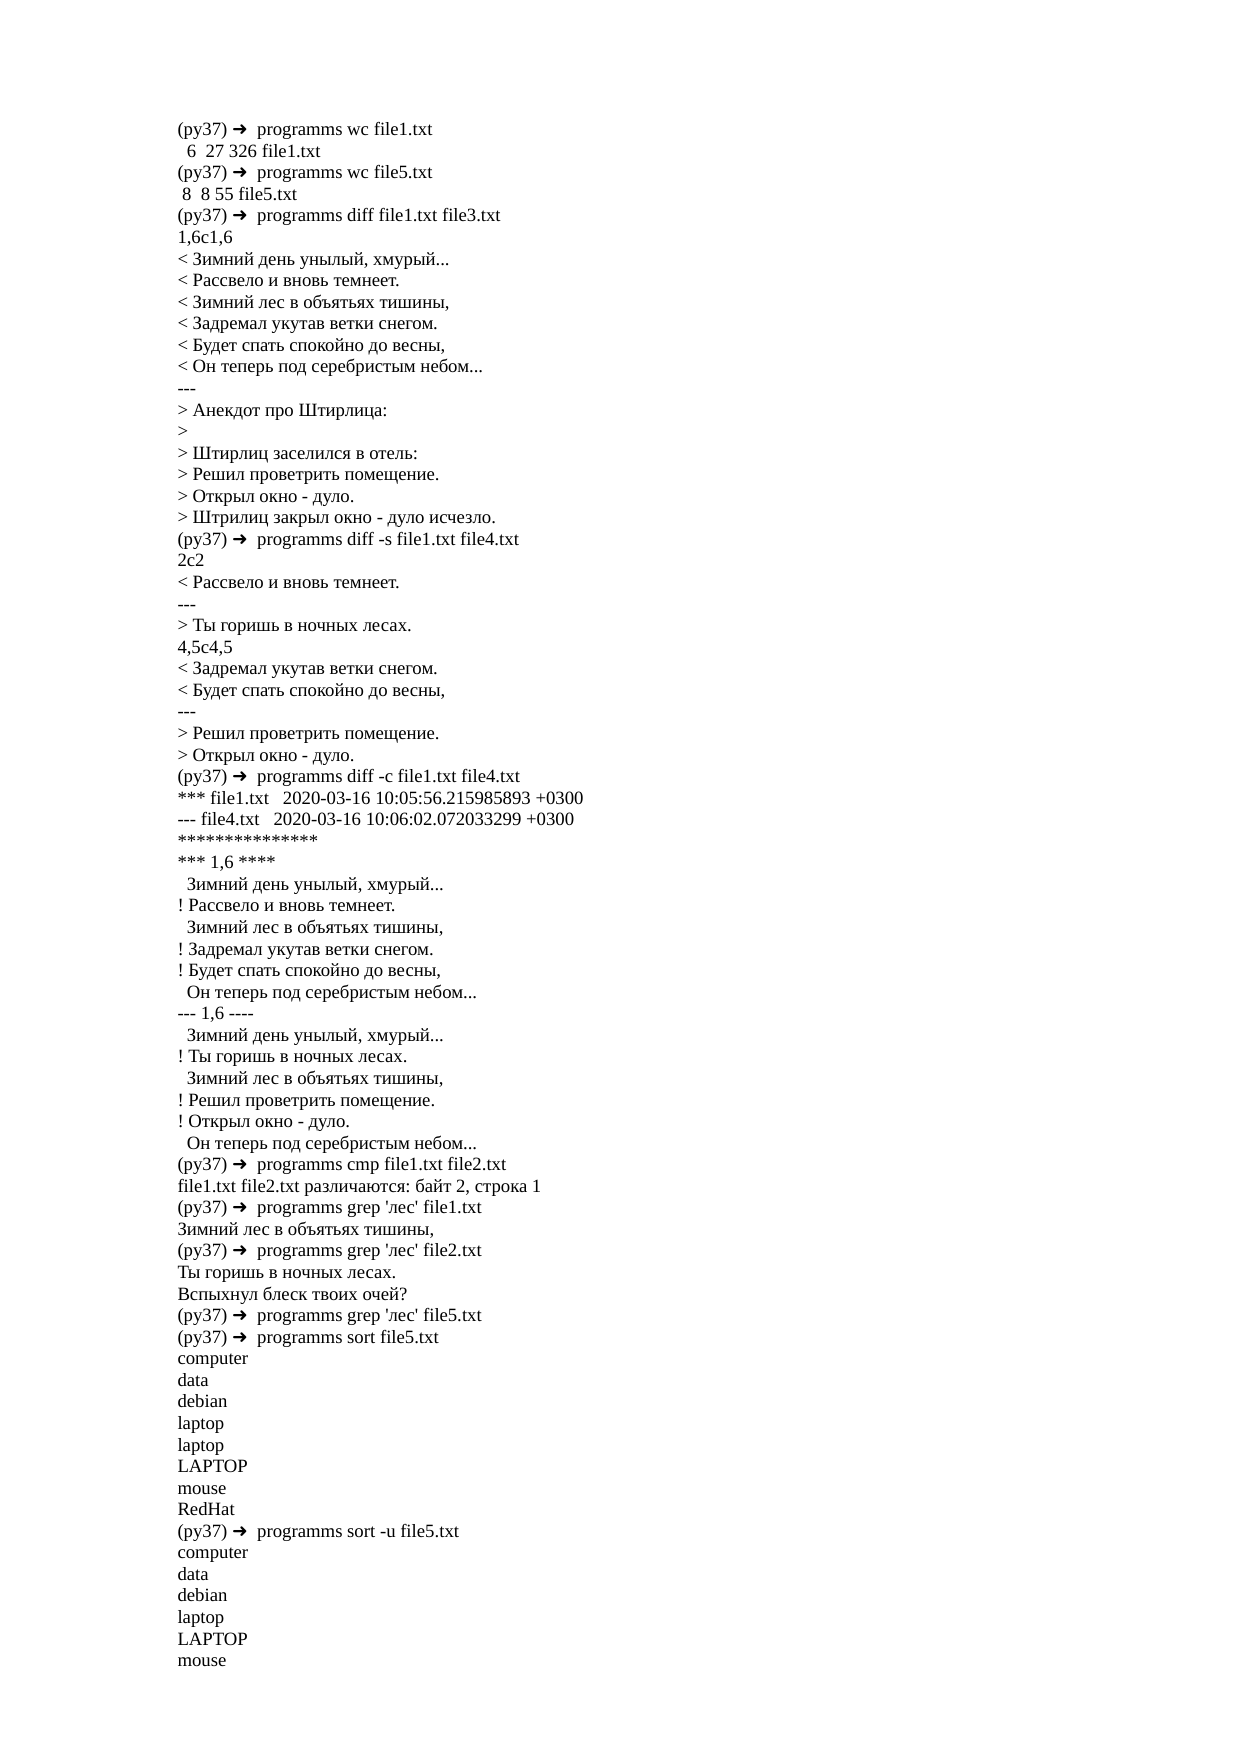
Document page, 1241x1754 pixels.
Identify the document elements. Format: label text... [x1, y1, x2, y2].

text ! Ты горишь в ночных лесах. [177, 1045, 1152, 1067]
text debian [177, 1390, 1152, 1412]
text (py37) ➜ programms diff -c file1.txt file4.txt [177, 765, 1152, 787]
text mouse [177, 1477, 1152, 1498]
text 1,6c1,6 [177, 226, 1152, 247]
text < Будет спать спокойно до весны, [177, 334, 1152, 355]
text < Рассвело и вновь темнеет. [177, 571, 1152, 592]
text (py37) ➜ programms grep 'лес' file5.txt [177, 1304, 1152, 1326]
text ! Рассвело и вновь темнеет. [177, 894, 1152, 916]
text (py37) ➜ programms wc file5.txt [177, 161, 1152, 183]
text (py37) ➜ programms grep 'лес' file2.txt [177, 1239, 1152, 1261]
text ! Открыл окно - дуло. [177, 1110, 1152, 1132]
text < Задремал укутав ветки снегом. [177, 312, 1152, 334]
text LAPTOP [177, 1455, 1152, 1477]
text (py37) ➜ programms diff -s file1.txt file4.txt [177, 528, 1152, 549]
text data [177, 1563, 1152, 1584]
text < Будет спать спокойно до весны, [177, 679, 1152, 700]
text *** file1.txt 2020-03-16 10:05:56.215985893 +0300 [177, 787, 1152, 808]
text Ты горишь в ночных лесах. [177, 1261, 1152, 1282]
text file1.txt file2.txt различаются: байт 2, строка 1 [177, 1175, 1152, 1196]
text (py37) ➜ programms sort file5.txt [177, 1326, 1152, 1347]
text RedHat [177, 1498, 1152, 1520]
text > Открыл окно - дуло. [177, 485, 1152, 506]
text (py37) ➜ programms wc file1.txt [177, 118, 1152, 140]
text (py37) ➜ programms sort -u file5.txt [177, 1520, 1152, 1541]
text > Штирлиц заселился в отель: [177, 442, 1152, 463]
text Вспыхнул блеск твоих очей? [177, 1282, 1152, 1304]
text 2c2 [177, 549, 1152, 571]
text 4,5c4,5 [177, 636, 1152, 657]
text Зимний лес в объятьях тишины, [177, 1218, 1152, 1239]
text < Зимний лес в объятьях тишины, [177, 291, 1152, 312]
text > Решил проветрить помещение. [177, 463, 1152, 485]
text ! Задремал укутав ветки снегом. [177, 937, 1152, 959]
text laptop [177, 1433, 1152, 1455]
text > Штрилиц закрыл окно - дуло исчезло. [177, 506, 1152, 528]
text > [177, 420, 1152, 442]
text --- [177, 592, 1152, 614]
text < Он теперь под серебристым небом... [177, 355, 1152, 377]
text Зимний лес в объятьях тишины, [177, 916, 1152, 937]
text Он теперь под серебристым небом... [177, 1132, 1152, 1153]
text data [177, 1369, 1152, 1390]
text computer [177, 1541, 1152, 1563]
text Зимний день унылый, хмурый... [177, 1024, 1152, 1045]
text computer [177, 1347, 1152, 1369]
text (py37) ➜ programms grep 'лес' file1.txt [177, 1196, 1152, 1218]
text ! Будет спать спокойно до весны, [177, 959, 1152, 981]
text > Ты горишь в ночных лесах. [177, 614, 1152, 636]
text laptop [177, 1412, 1152, 1433]
text Зимний день унылый, хмурый... [177, 873, 1152, 894]
text (py37) ➜ programms diff file1.txt file3.txt [177, 204, 1152, 226]
text (py37) ➜ programms cmp file1.txt file2.txt [177, 1153, 1152, 1175]
text > Анекдот про Штирлица: [177, 398, 1152, 420]
text *** 1,6 **** [177, 851, 1152, 873]
text Зимний лес в объятьях тишины, [177, 1067, 1152, 1088]
text < Зимний день унылый, хмурый... [177, 247, 1152, 269]
text ! Решил проветрить помещение. [177, 1088, 1152, 1110]
text 6 27 326 file1.txt [177, 140, 1152, 161]
text Он теперь под серебристым небом... [177, 981, 1152, 1002]
text 8 8 55 file5.txt [177, 183, 1152, 204]
text < Рассвело и вновь темнеет. [177, 269, 1152, 291]
text --- file4.txt 2020-03-16 10:06:02.072033299 +0300 [177, 808, 1152, 830]
text mouse [177, 1649, 1152, 1671]
text debian [177, 1584, 1152, 1606]
text *************** [177, 830, 1152, 851]
text < Задремал укутав ветки снегом. [177, 657, 1152, 679]
text --- 1,6 ---- [177, 1002, 1152, 1024]
text > Решил проветрить помещение. [177, 722, 1152, 743]
text --- [177, 700, 1152, 722]
text --- [177, 377, 1152, 398]
text > Открыл окно - дуло. [177, 743, 1152, 765]
text LAPTOP [177, 1627, 1152, 1649]
text laptop [177, 1606, 1152, 1627]
